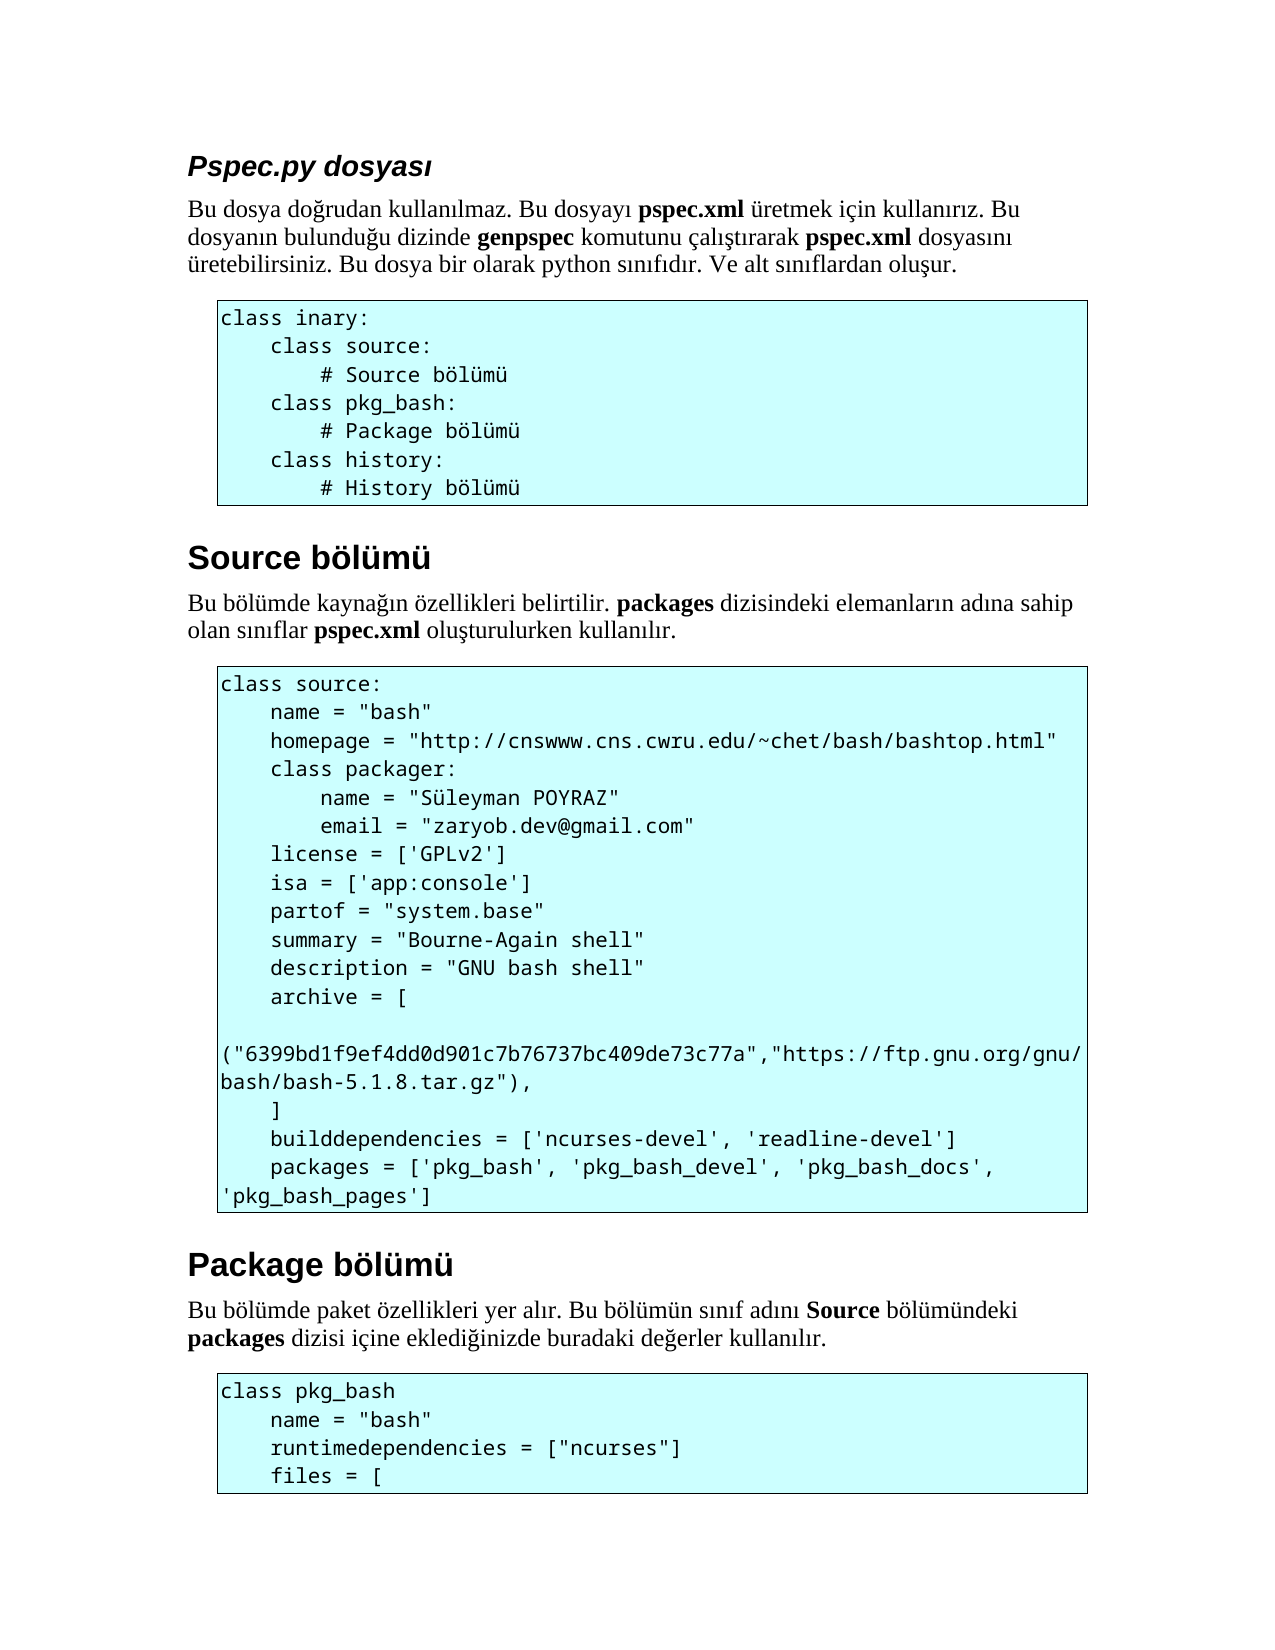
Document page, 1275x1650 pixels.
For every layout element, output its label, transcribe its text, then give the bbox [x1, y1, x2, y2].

subtitle Pspec.py dosyası [187, 150, 1087, 183]
subtitle Source bölümü [187, 539, 1087, 576]
subtitle Package bölümü [187, 1246, 1087, 1284]
text Bu dosya doğrudan kullanılmaz. Bu dosyayı pspec.xml üretmek için kullanırız. Bu dosyanın bulunduğu dizinde genpspec komutunu çalıştırarak pspec.xml dosyasını üretebilirsiniz. Bu dosya bir olarak python sınıfıdır. Ve alt sınıflardan oluşur. [187, 195, 1087, 278]
text class source: name = "bash" homepage = "http://cnswww.cns.cwru.edu/~chet/bash/bashtop.html" class packager: name = "Süleyman POYRAZ" email = "zaryob.dev@gmail.com" license = ['GPLv2'] isa = ['app:console'] partof = "system.base" summary = "Bourne-Again shell" description = "GNU bash shell" archive = [ ("6399bd1f9ef4dd0d901c7b76737bc409de73c77a","https://ftp.gnu.org/gnu/bash/bash-5.1.8.tar.gz"), ] builddependencies = ['ncurses-devel', 'readline-devel'] packages = ['pkg_bash', 'pkg_bash_devel', 'pkg_bash_docs', 'pkg_bash_pages'] [218, 667, 1087, 1212]
text class inary: class source: # Source bölümü class pkg_bash: # Package bölümü class history: # History bölümü [218, 301, 1087, 505]
text Bu bölümde kaynağın özellikleri belirtilir. packages dizisindeki elemanların adına sahip olan sınıflar pspec.xml oluşturulurken kullanılır. [187, 589, 1087, 644]
text class pkg_bash name = "bash" runtimedependencies = ["ncurses"] files = [ [218, 1374, 1087, 1493]
text Bu bölümde paket özellikleri yer alır. Bu bölümün sınıf adını Source bölümündeki packages dizisi içine eklediğinizde buradaki değerler kullanılır. [187, 1296, 1087, 1352]
